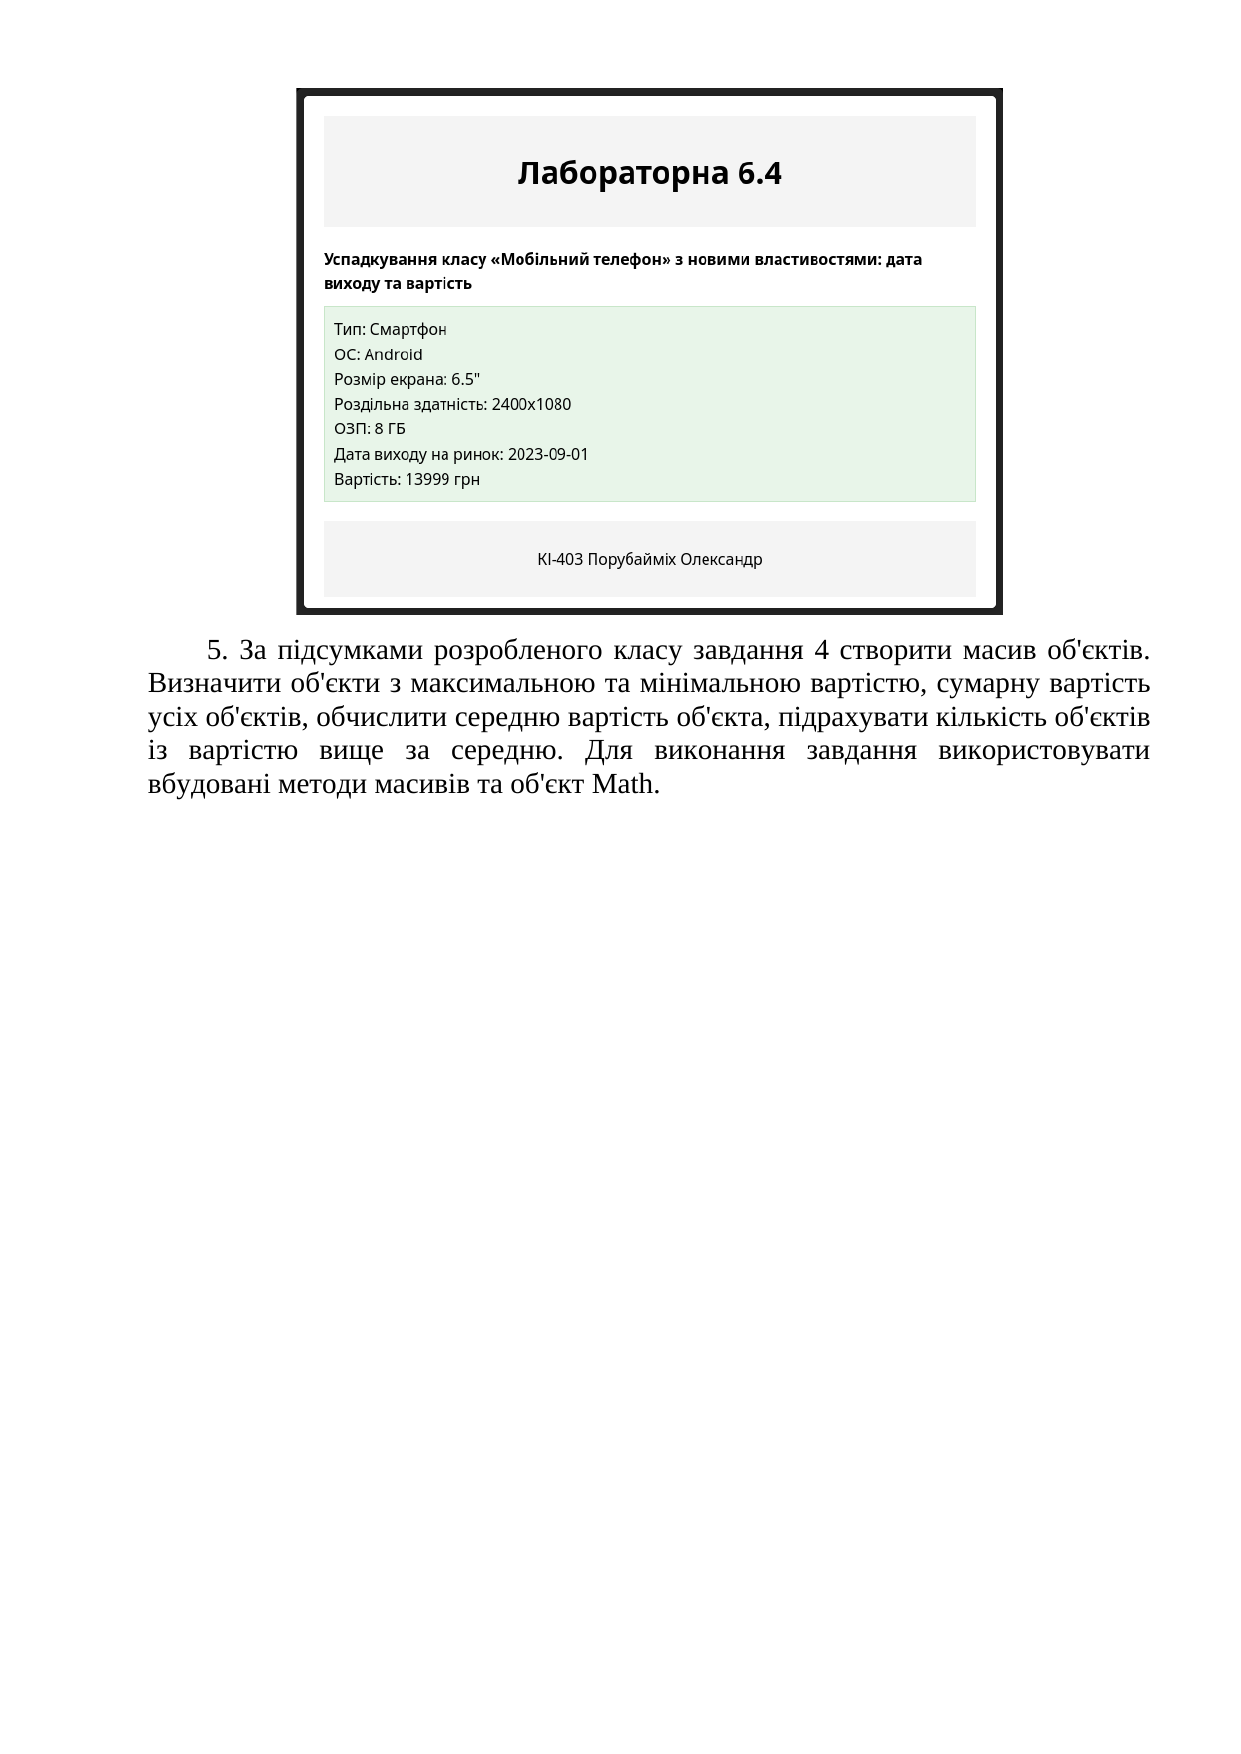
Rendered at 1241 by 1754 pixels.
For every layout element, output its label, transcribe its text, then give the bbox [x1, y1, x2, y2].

subtitle 5. За підсумками розробленого класу завдання 4 створити масив об'єктів. Визначити об'єкти з максимальною та мінімальною вартістю, сумарну вартість усіх об'єктів, обчислити середню вартість об'єкта, підрахувати кількість об'єктів із вартістю вище за середню. Для виконання завдання використовувати вбудовані методи масивів та об'єкт Math. [148, 632, 1152, 799]
picture [296, 88, 1003, 615]
